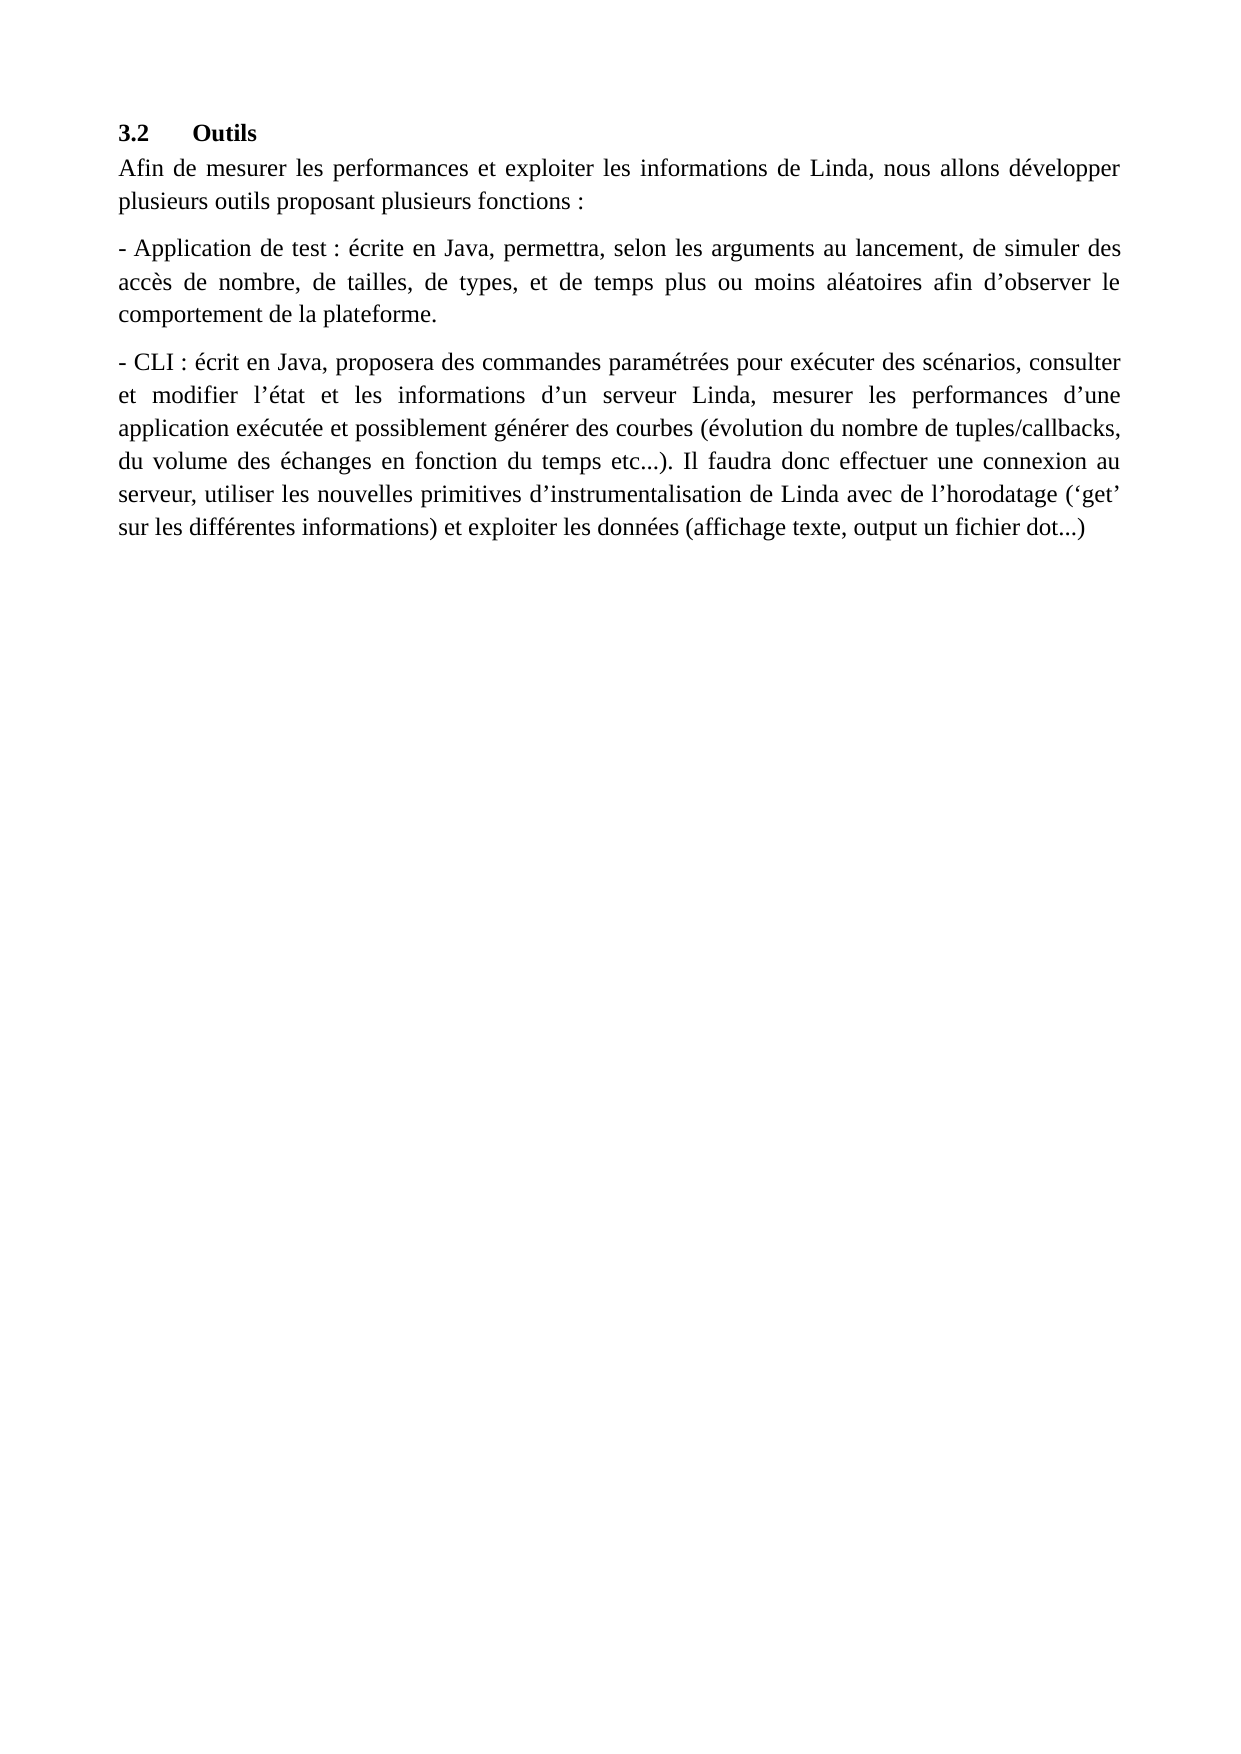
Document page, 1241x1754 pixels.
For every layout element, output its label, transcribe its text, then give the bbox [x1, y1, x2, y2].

text - CLI : écrit en Java, proposera des commandes paramétrées pour exécuter des scénarios, consulter et modifier l’état et les informations d’un serveur Linda, mesurer les performances d’une application exécutée et possiblement générer des courbes (évolution du nombre de tuples/callbacks, du volume des échanges en fonction du temps etc...). Il faudra donc effectuer une connexion au serveur, utiliser les nouvelles primitives d’instrumentalisation de Linda avec de l’horodatage (‘get’ sur les différentes informations) et exploiter les données (affichage texte, output un fichier dot...) [118, 347, 1122, 541]
subtitle 3.2 Outils [118, 118, 1122, 147]
text Afin de mesurer les performances et exploiter les informations de Linda, nous allons développer plusieurs outils proposant plusieurs fonctions : [118, 153, 1122, 215]
text - Application de test : écrite en Java, permettra, selon les arguments au lancement, de simuler des accès de nombre, de tailles, de types, et de temps plus ou moins aléatoires afin d’observer le comportement de la plateforme. [118, 233, 1122, 328]
